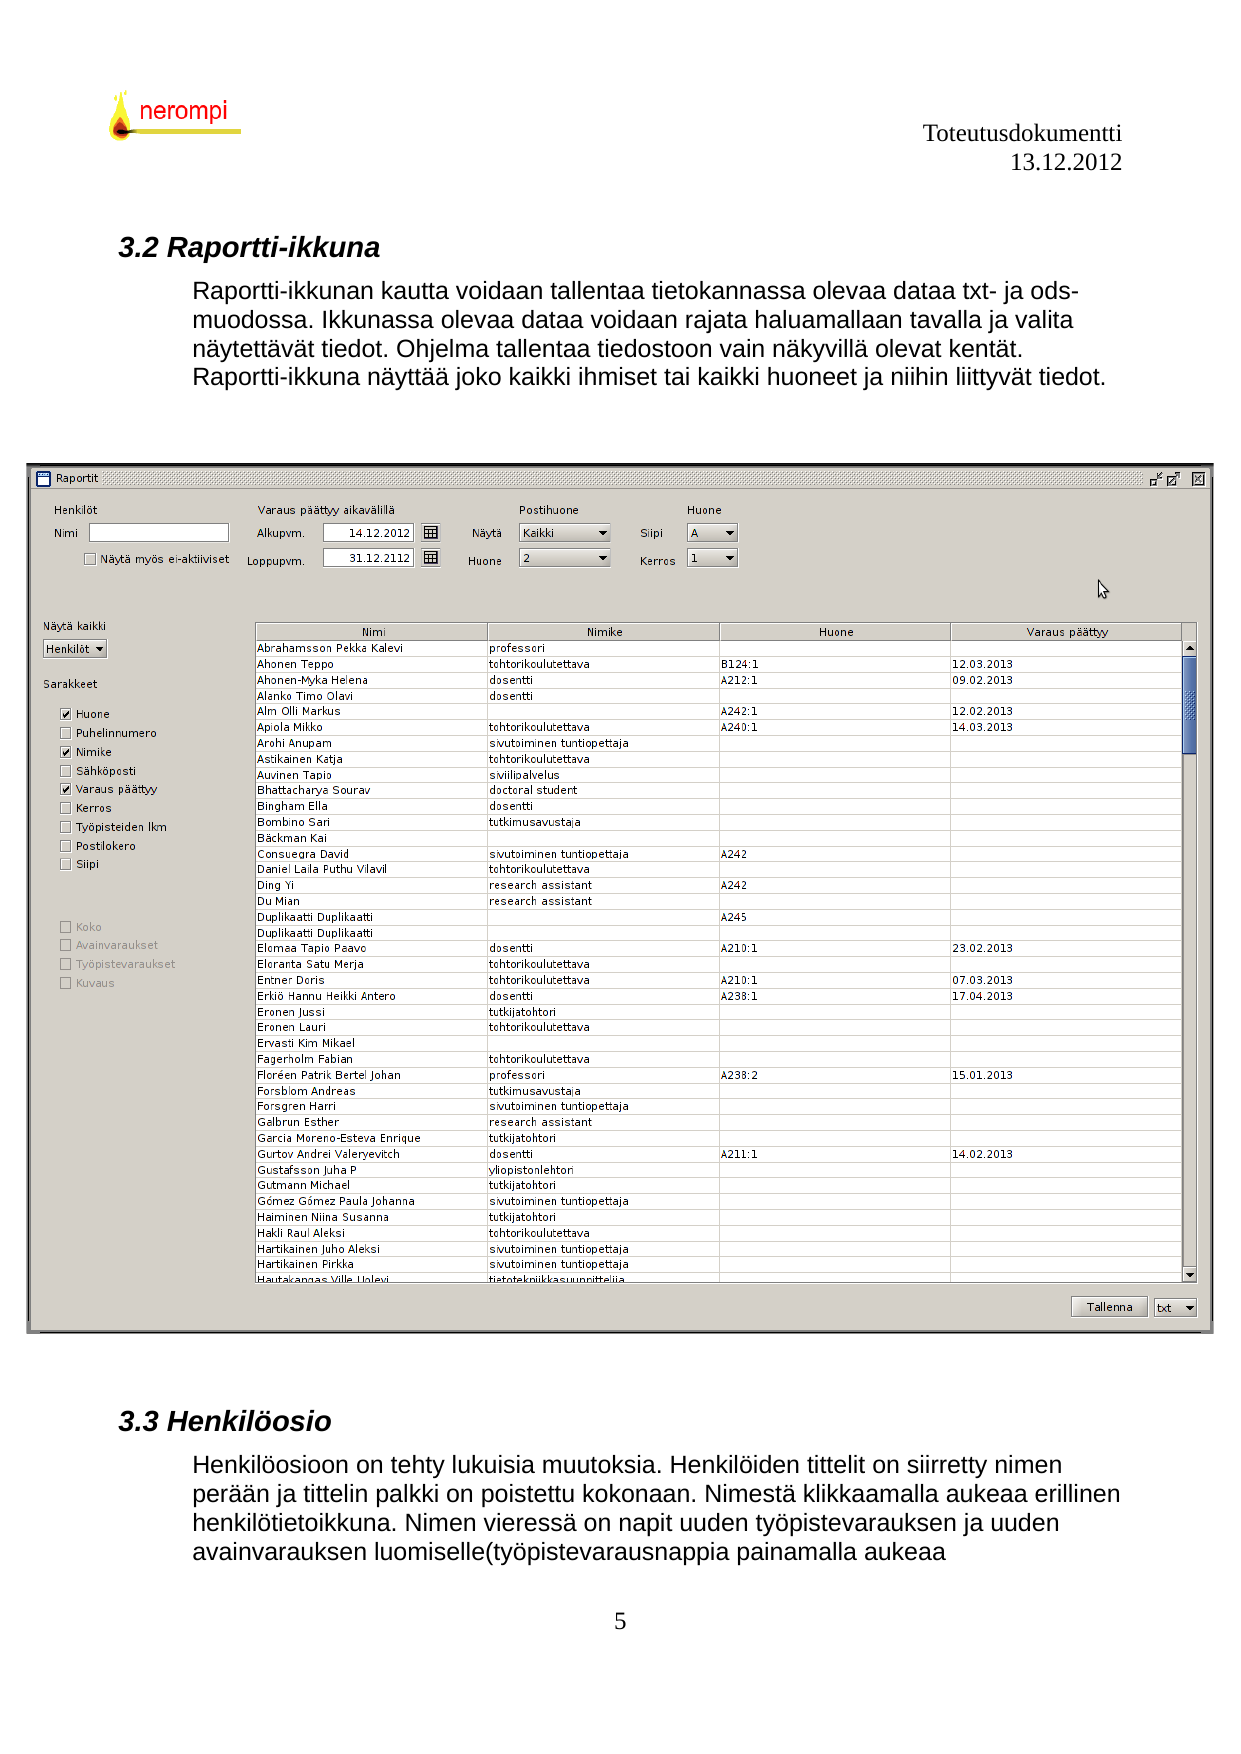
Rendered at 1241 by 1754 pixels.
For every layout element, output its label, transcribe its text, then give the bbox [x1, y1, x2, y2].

text Henkilöosioon on tehty lukuisia muutoksia. Henkilöiden tittelit on siirretty nimen perään ja tittelin palkki on poistettu kokonaan. Nimestä klikkaamalla aukeaa erillinen henkilötietoikkuna. Nimen vieressä on napit uuden työpistevarauksen ja uuden avainvarauksen luomiselle(työpistevarausnappia painamalla aukeaa [192, 1450, 1122, 1565]
subtitle 3.3 Henkilöosio [118, 1404, 1122, 1438]
picture [26, 463, 1214, 1334]
picture [107, 86, 255, 145]
subtitle 3.2 Raportti-ikkuna [118, 230, 1122, 264]
text Raportti-ikkunan kautta voidaan tallentaa tietokannassa olevaa dataa txt- ja ods-muodossa. Ikkunassa olevaa dataa voidaan rajata haluamallaan tavalla ja valita näytettävät tiedot. Ohjelma tallentaa tiedostoon vain näkyvillä olevat kentät. Raportti-ikkuna näyttää joko kaikki ihmiset tai kaikki huoneet ja niihin liittyvät tiedot. [192, 276, 1122, 391]
